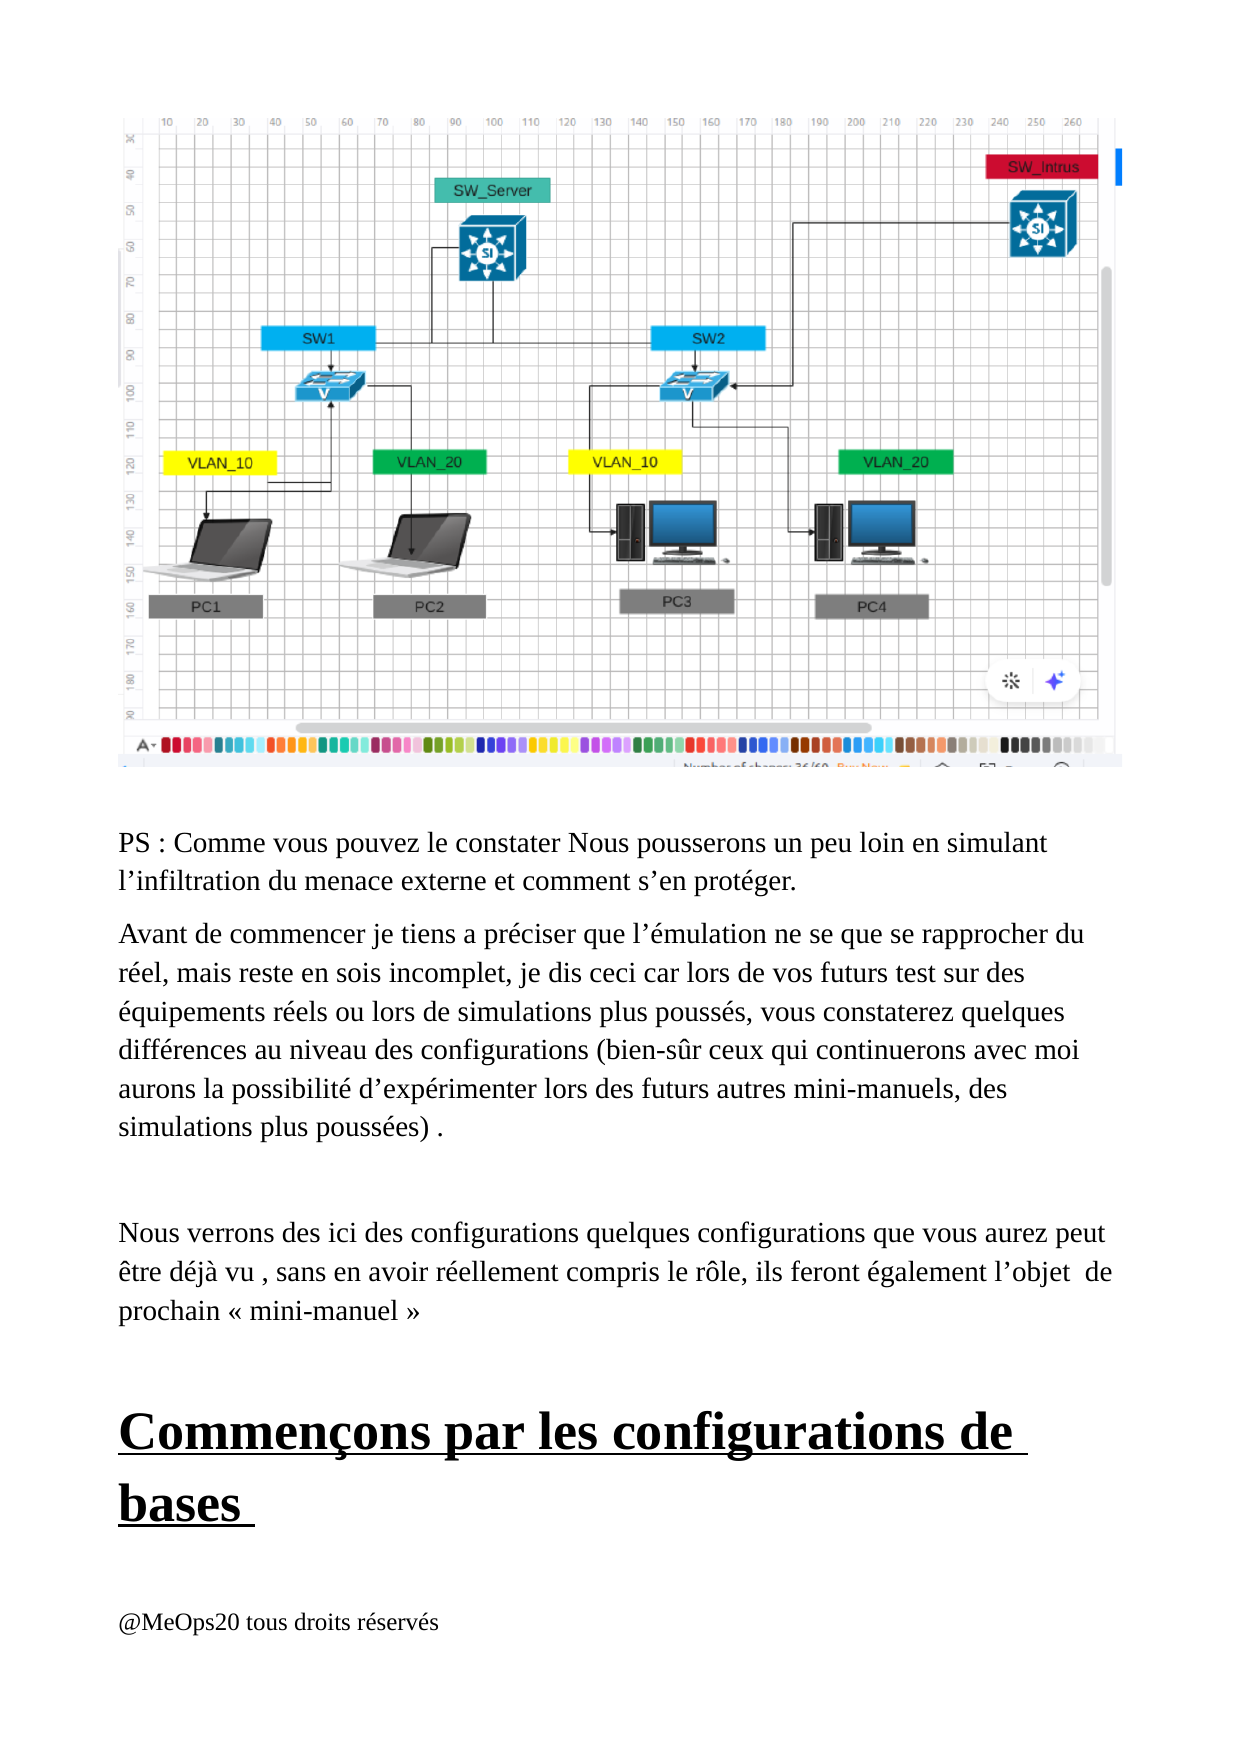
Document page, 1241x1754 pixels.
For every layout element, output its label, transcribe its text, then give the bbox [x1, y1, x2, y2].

text Commençons par les configurations de bases [118, 1399, 1122, 1533]
picture [118, 118, 1123, 767]
text Nous verrons des ici des configurations quelques configurations que vous aurez peut être déjà vu , sans en avoir réellement compris le rôle, ils feront également l’objet de prochain « mini-manuel » [118, 1216, 1122, 1326]
text Avant de commencer je tiens a préciser que l’émulation ne se que se rapprocher du réel, mais reste en sois incomplet, je dis ceci car lors de vos futurs test sur des équipements réels ou lors de simulations plus poussés, vous constaterez quelques différences au niveau des configurations (bien-sûr ceux qui continuerons avec moi aurons la possibilité d’expérimenter lors des futurs autres mini-manuels, des simulations plus poussées) . [118, 917, 1122, 1143]
text PS : Comme vous pouvez le constater Nous pousserons un peu loin en simulant l’infiltration du menace externe et comment s’en protéger. [118, 825, 1122, 897]
